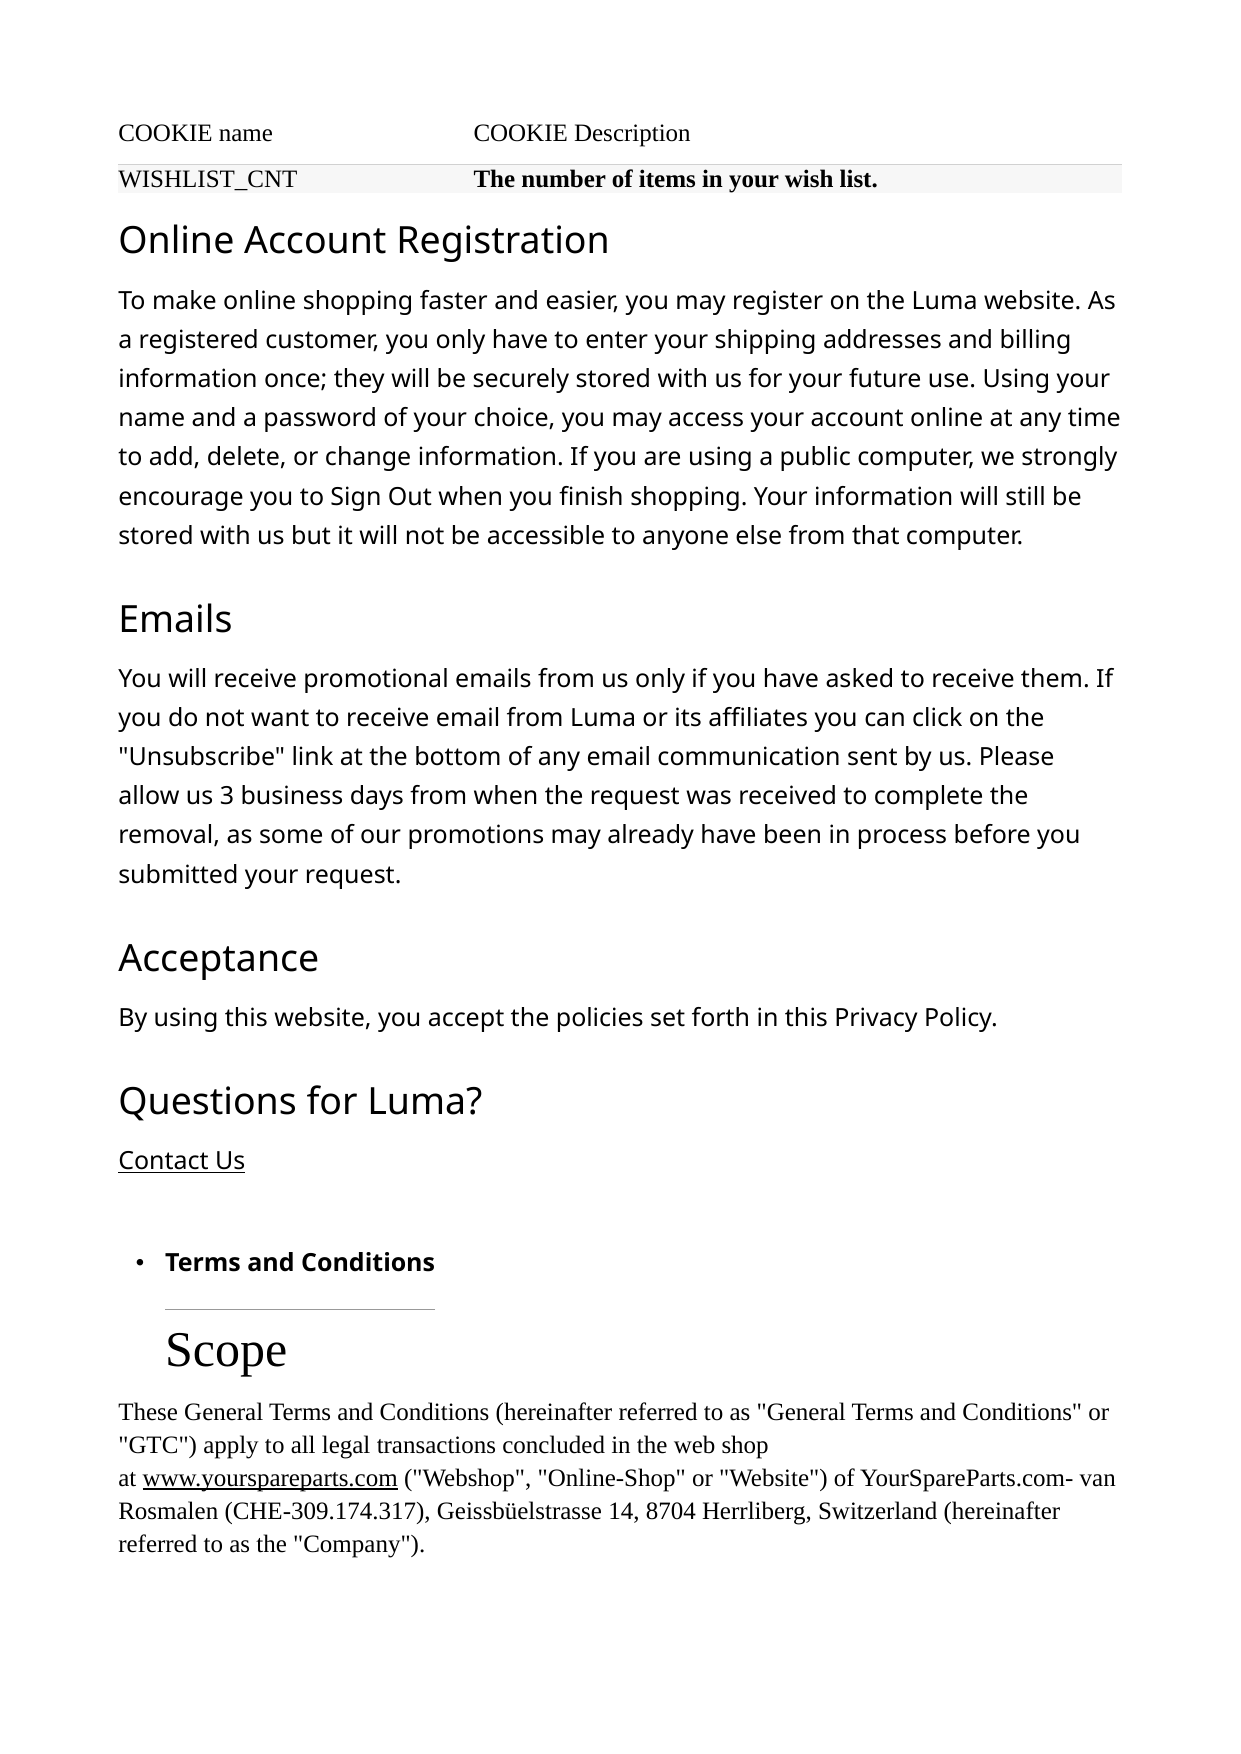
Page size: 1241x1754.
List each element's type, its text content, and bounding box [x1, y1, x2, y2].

subtitle Acceptance [118, 931, 1122, 982]
text To make online shopping faster and easier, you may register on the Luma website. As a registered customer, you only have to enter your shipping addresses and billing information once; they will be securely stored with us for your future use. Using your name and a password of your choice, you may access your account online at any time to add, delete, or change information. If you are using a public computer, we strongly encourage you to Sign Out when you finish shopping. Your information will still be stored with us but it will not be accessible to anyone else from that computer. [118, 282, 1122, 551]
table_header COOKIE name [118, 118, 473, 164]
subtitle Emails [118, 592, 1122, 643]
subtitle Scope [165, 1319, 1075, 1377]
subtitle Online Account Registration [118, 214, 1122, 265]
text These General Terms and Conditions (hereinafter referred to as "General Terms and Conditions" or "GTC") apply to all legal transactions concluded in the web shop at www.yourspareparts.com ("Webshop", "Online-Shop" or "Website") of YourSpareParts.com- van Rosmalen (CHE-309.174.317), Geissbüelstrasse 14, 8704 Herrliberg, Switzerland (hereinafter referred to as the "Company"). [118, 1397, 1122, 1558]
list Terms and Conditions [165, 1244, 1075, 1309]
table_cell WISHLIST_CNT [118, 165, 473, 193]
table_header COOKIE Description [473, 118, 1122, 164]
subtitle Questions for Luma? [118, 1074, 1122, 1125]
text Contact Us [118, 1143, 1122, 1177]
table_cell The number of items in your wish list. [473, 165, 1122, 193]
text You will receive promotional emails from us only if you have asked to receive them. If you do not want to receive email from Luma or its affiliates you can click on the "Unsubscribe" link at the bottom of any email communication sent by us. Please allow us 3 business days from when the request was received to complete the removal, as some of our promotions may already have been in process before you submitted your request. [118, 661, 1122, 890]
text By using this website, you accept the policies set forth in this Privacy Policy. [118, 999, 1122, 1034]
